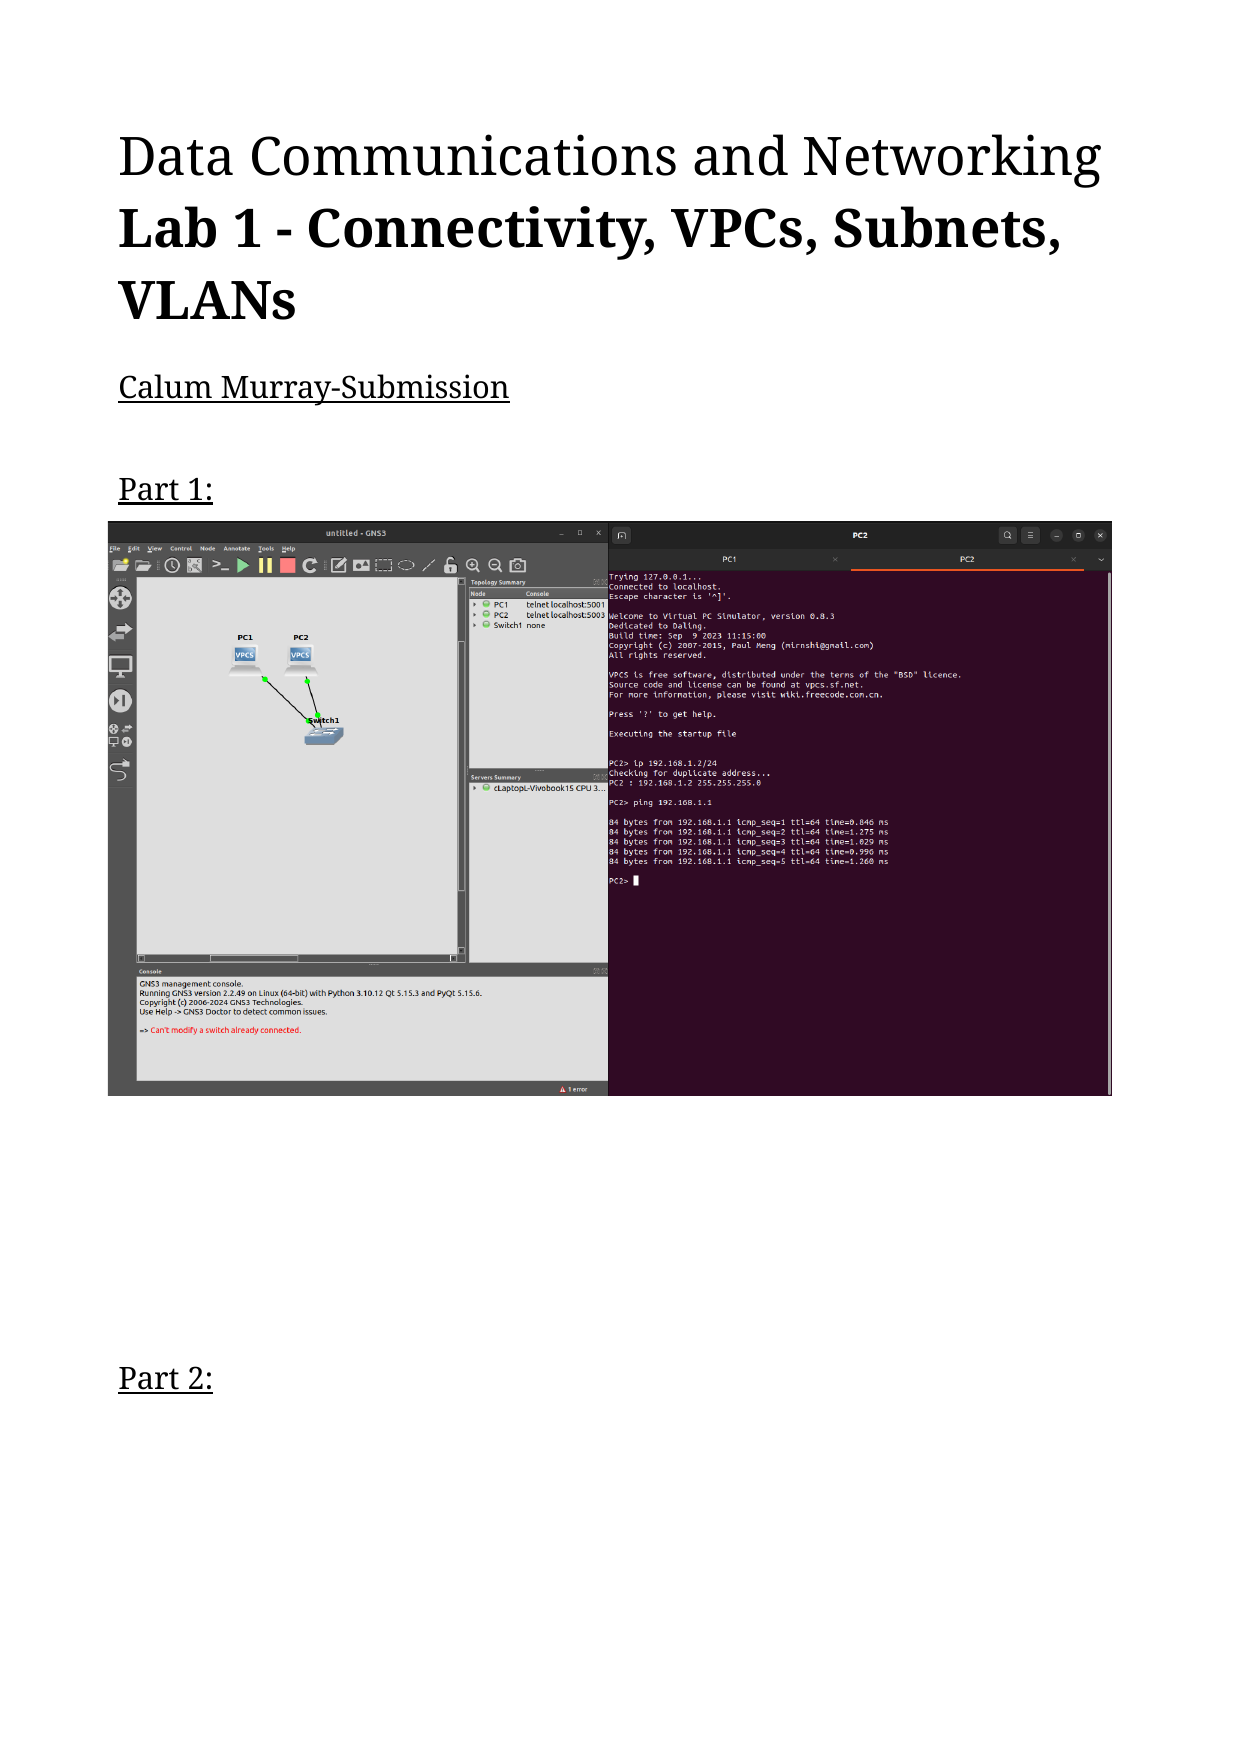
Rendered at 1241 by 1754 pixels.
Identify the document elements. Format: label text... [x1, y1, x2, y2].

text Part 1: [118, 436, 1122, 509]
text Calum Murray-Submission [118, 335, 1122, 408]
picture [107, 521, 1112, 1096]
text Part 2: [118, 1326, 1122, 1398]
text Data Communications and Networking Lab 1 - Connectivity, VPCs, Subnets, VLANs [118, 118, 1122, 335]
